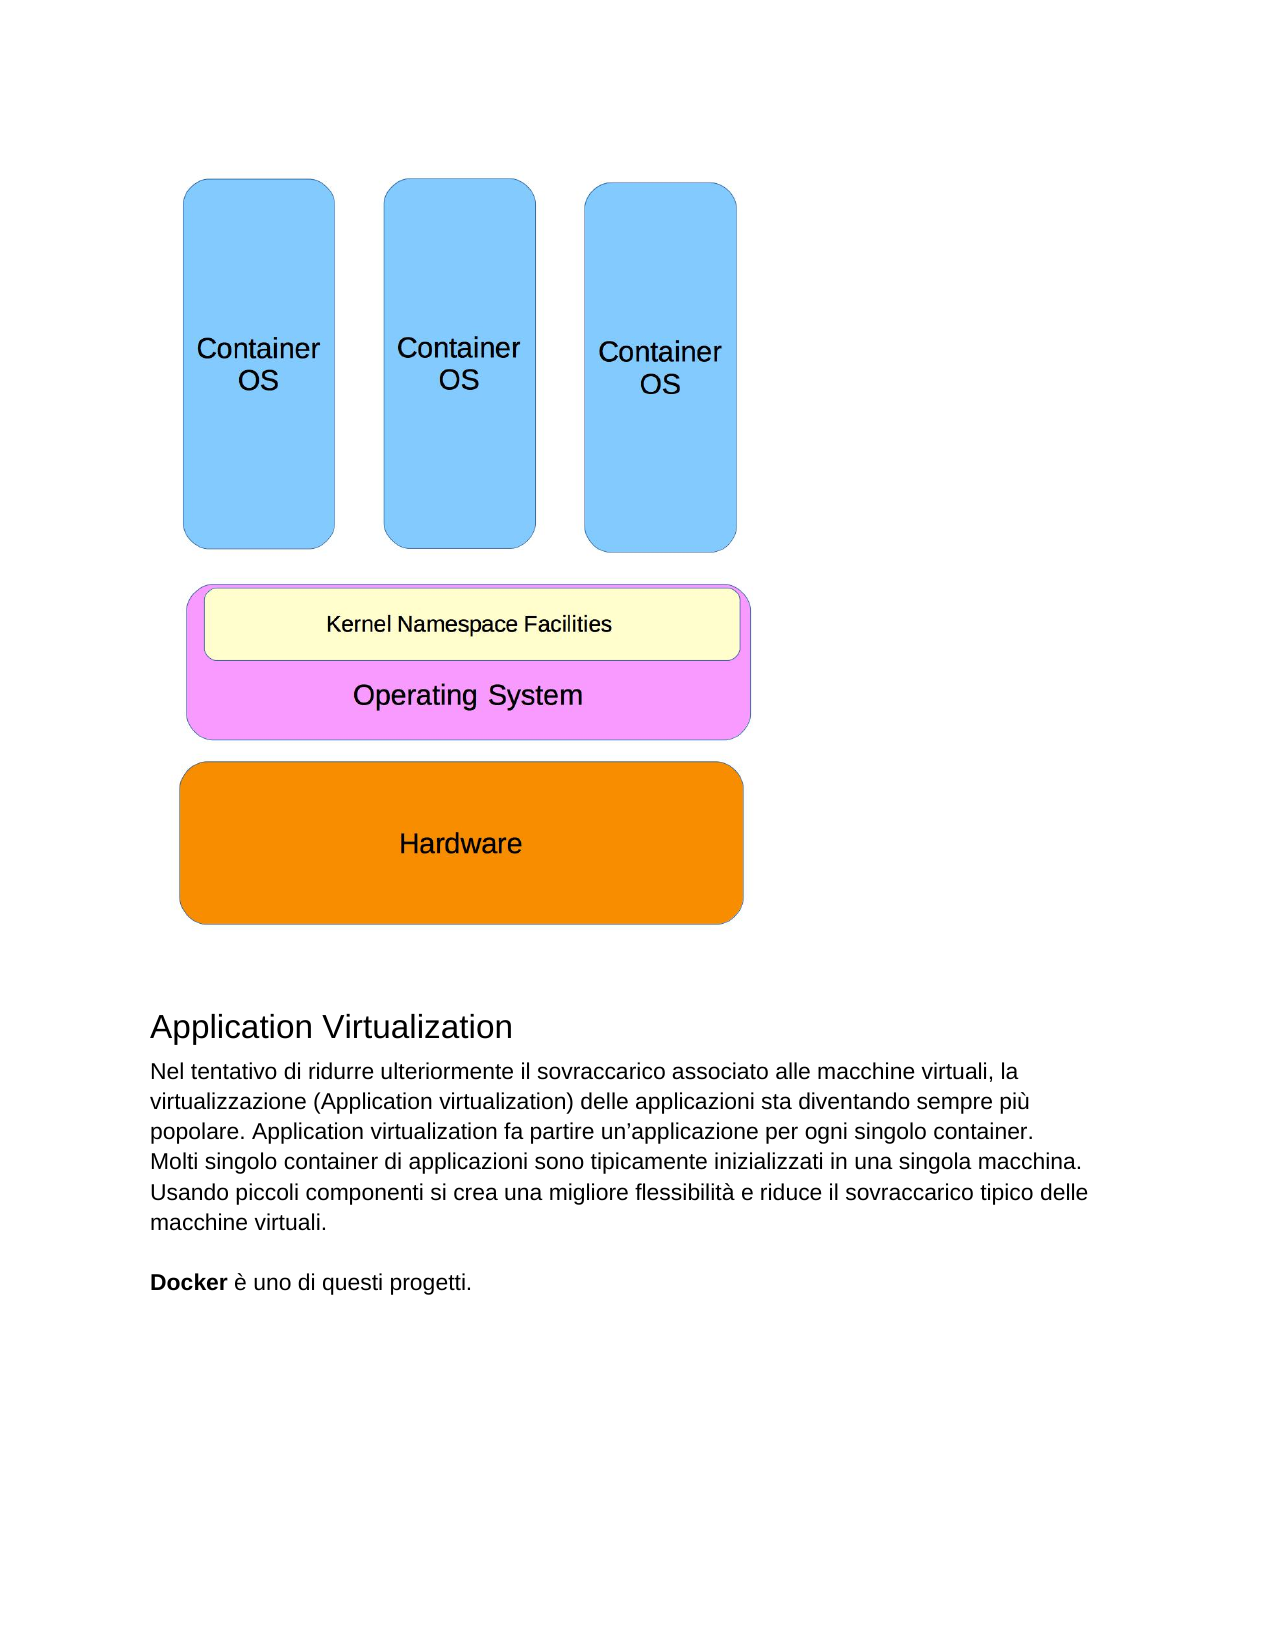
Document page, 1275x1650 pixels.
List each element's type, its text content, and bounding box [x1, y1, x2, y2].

text Molti singolo container di applicazioni sono tipicamente inizializzati in una singola macchina. Usando piccoli componenti si crea una migliore flessibilità e riduce il sovraccarico tipico delle macchine virtuali. [150, 1148, 1125, 1235]
subtitle Application Virtualization [150, 1007, 1125, 1045]
picture [150, 150, 779, 966]
text Nel tentativo di ridurre ulteriormente il sovraccarico associato alle macchine virtuali, la virtualizzazione (Application virtualization) delle applicazioni sta diventando sempre più popolare. Application virtualization fa partire un’applicazione per ogni singolo container. [150, 1058, 1125, 1144]
text Docker è uno di questi progetti. [150, 1269, 1125, 1295]
